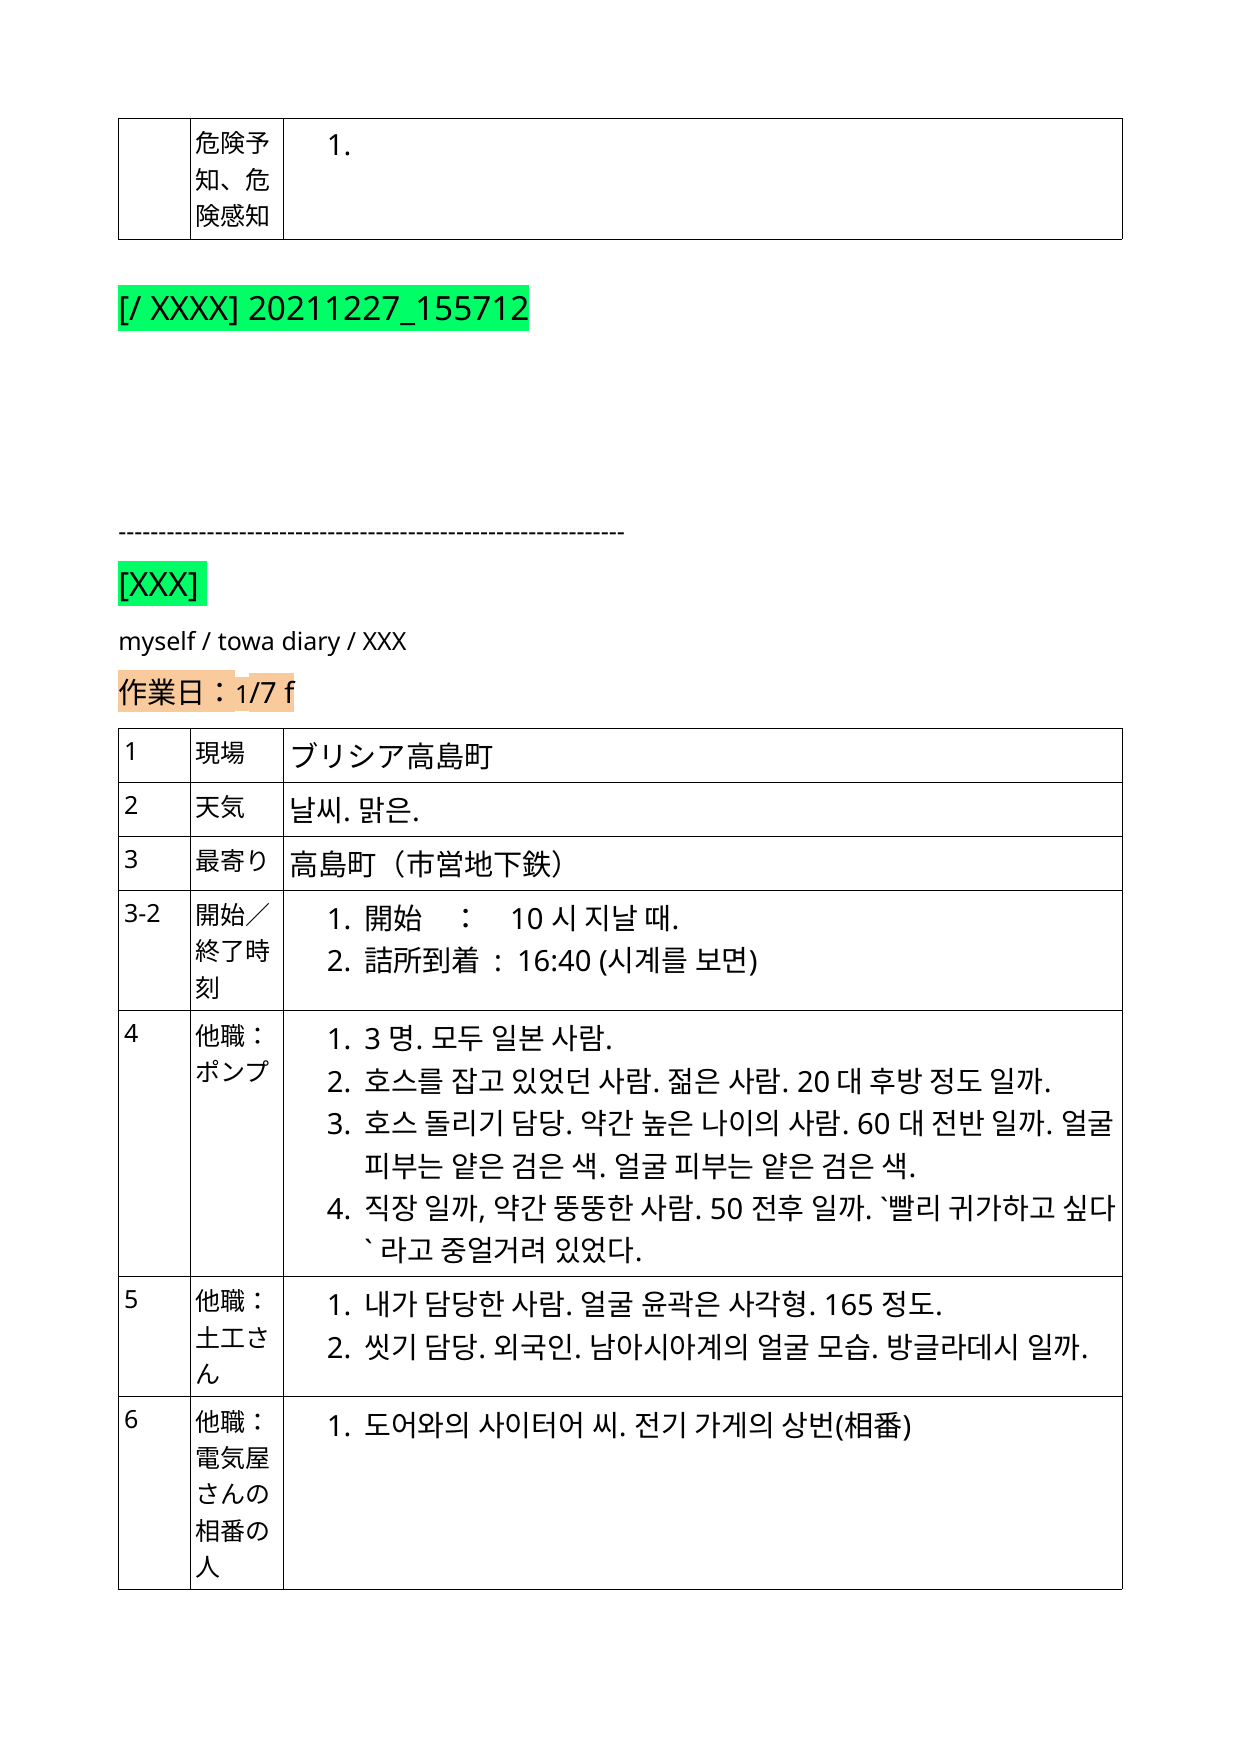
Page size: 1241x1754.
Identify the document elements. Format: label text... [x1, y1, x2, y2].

table_cell 6 [119, 1397, 190, 1589]
table_cell 危険予知、危険感知 [191, 119, 283, 238]
table_cell 5 [119, 1277, 190, 1396]
table_cell 高島町（市営地下鉄） [284, 837, 1122, 890]
table_cell 3 [119, 837, 190, 890]
table_cell 天気 [191, 783, 283, 836]
table_cell 開始／終了時刻 [191, 891, 283, 1010]
table_cell 3-2 [119, 891, 190, 1010]
table_header ブリシア高島町 [284, 729, 1122, 782]
table_cell 도어와의 사이터어 씨. 전기 가게의 상번(相番) [284, 1397, 1122, 1589]
table_cell 他職：土工さん [191, 1277, 283, 1396]
text [/ XXXX] 20211227_155712 [118, 285, 1122, 331]
table_cell 開始 ： 10 시 지날 때. 詰所到着 : 16:40 (시계를 보면) [284, 891, 1122, 1010]
text myself / towa diary / XXX [118, 623, 1122, 657]
table_cell 3 명. 모두 일본 사람. 호스를 잡고 있었던 사람. 젊은 사람. 20대 후방 정도 일까. 호스 돌리기 담당. 약간 높은 나이의 사람. 60 대 전반 일까. 얼굴 피부는 얕은 검은 색. 얼굴 피부는 얕은 검은 색. 직장 일까, 약간 뚱뚱한 사람. 50 전후 일까. `빨리 귀가하고 싶다` 라고 중얼거려 있었다. [284, 1011, 1122, 1276]
table_header 1 [119, 729, 190, 782]
text 作業日：1/7 f [118, 670, 1122, 712]
text --------------------------------------------------------------- [118, 513, 1122, 548]
table_cell [284, 119, 1122, 238]
table_header 現場 [191, 729, 283, 782]
table_cell 他職：ポンプ [191, 1011, 283, 1276]
table_cell 他職：電気屋さんの相番の人 [191, 1397, 283, 1589]
table_cell 2 [119, 783, 190, 836]
table_cell 最寄り [191, 837, 283, 890]
text [XXX] [118, 561, 1122, 606]
table_cell 내가 담당한 사람. 얼굴 윤곽은 사각형. 165 정도. 씻기 담당. 외국인. 남아시아계의 얼굴 모습. 방글라데시 일까. [284, 1277, 1122, 1396]
table_cell 날씨. 맑은. [284, 783, 1122, 836]
table_cell 4 [119, 1011, 190, 1276]
table_cell [119, 119, 190, 238]
